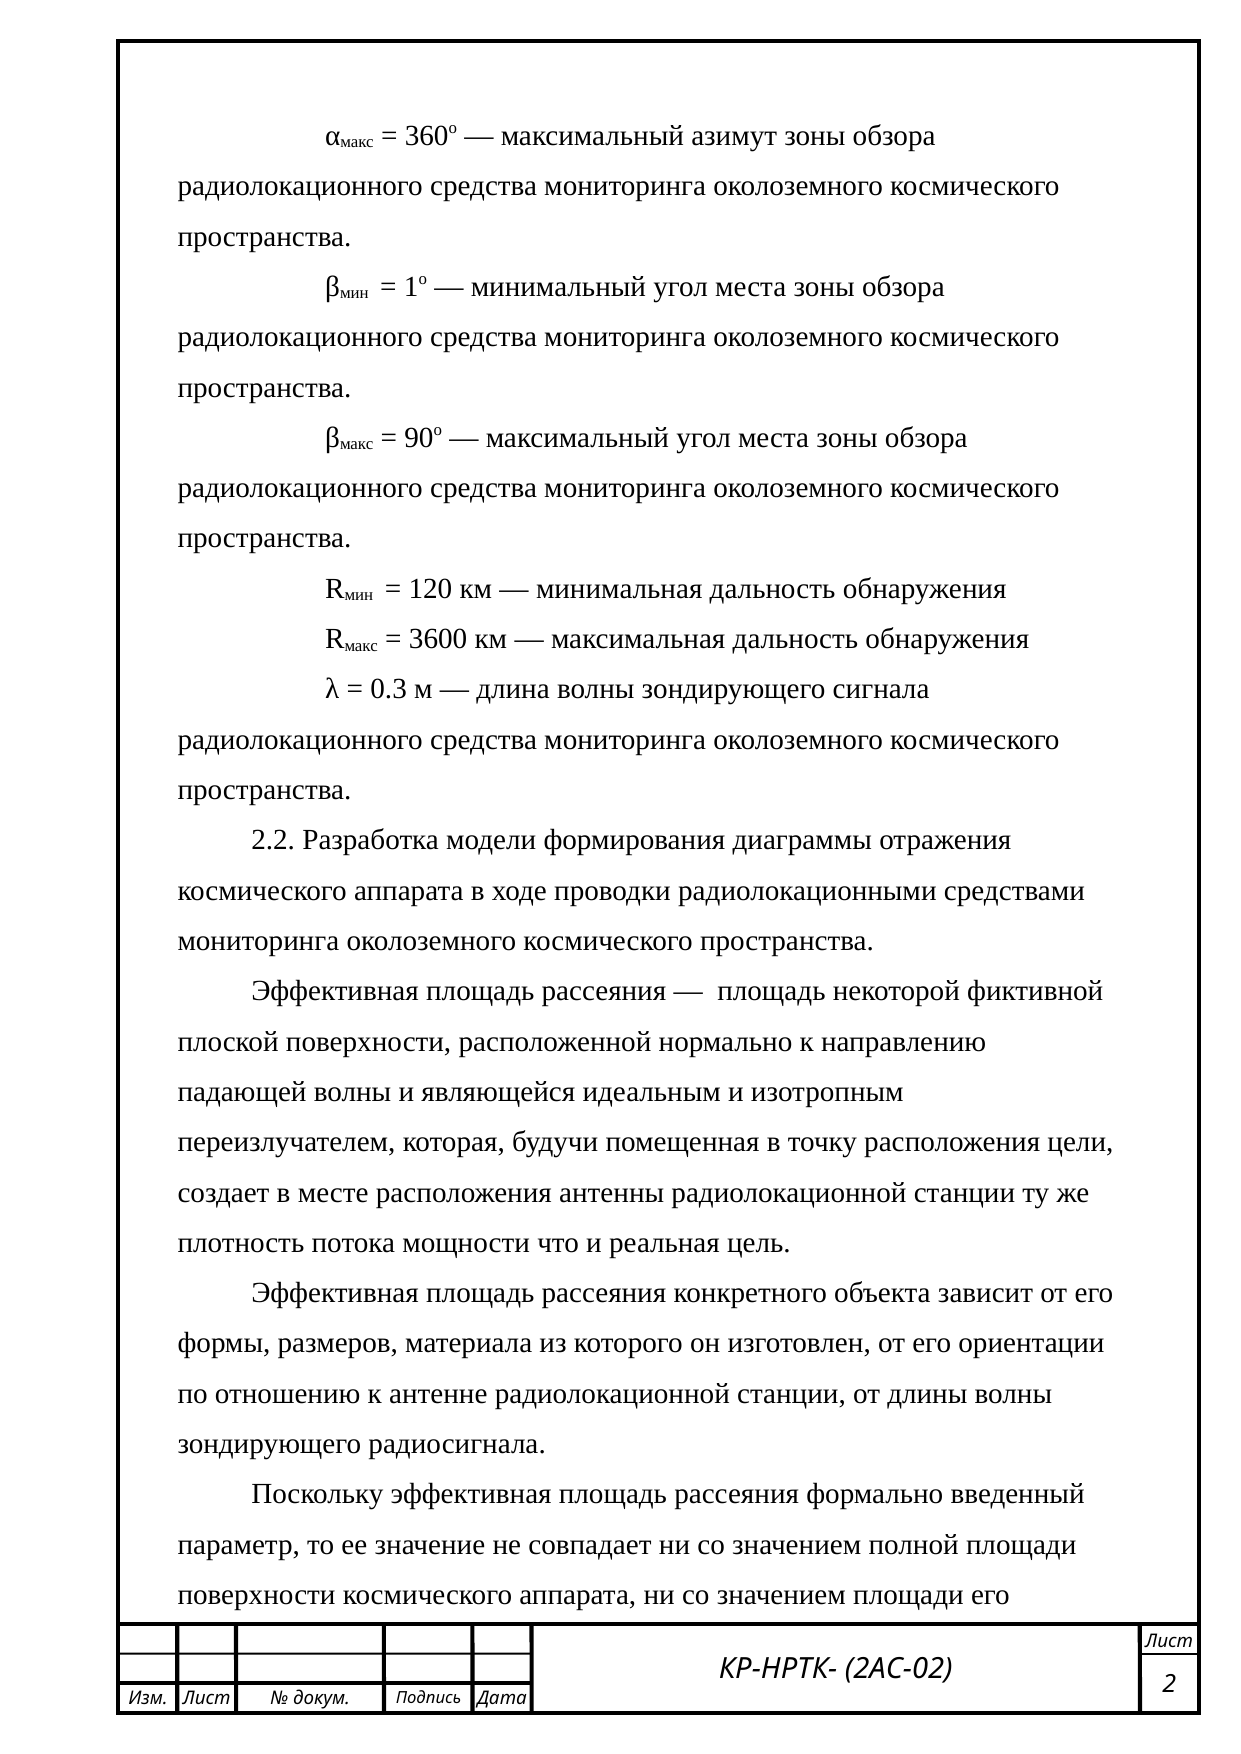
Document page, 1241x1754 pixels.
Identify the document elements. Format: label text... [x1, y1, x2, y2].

text βмакс = 90о — максимальный угол места зоны обзора радиолокационного средства мониторинга околоземного космического пространства. [177, 420, 1122, 554]
text 2.2. Разработка модели формирования диаграммы отражения космического аппарата в ходе проводки радиолокационными средствами мониторинга околоземного космического пространства. [177, 822, 1122, 957]
text αмакс = 360о — максимальный азимут зоны обзора радиолокационного средства мониторинга околоземного космического пространства. [177, 118, 1122, 252]
text Rмин = 120 км — минимальная дальность обнаружения [177, 571, 1122, 604]
text Поскольку эффективная площадь рассеяния формально введенный параметр, то ее значение не совпадает ни со значением полной площади поверхности космического аппарата, ни со значением площади его [177, 1477, 1122, 1611]
text Rмакс = 3600 км — максимальная дальность обнаружения [177, 621, 1122, 655]
text βмин = 1о — минимальный угол места зоны обзора радиолокационного средства мониторинга околоземного космического пространства. [177, 269, 1122, 403]
text λ = 0.3 м — длина волны зондирующего сигнала радиолокационного средства мониторинга околоземного космического пространства. [177, 672, 1122, 806]
text Эффективная площадь рассеяния — площадь некоторой фиктивной плоской поверхности, расположенной нормально к направлению падающей волны и являющейся идеальным и изотропным переизлучателем, которая, будучи помещенная в точку расположения цели, создает в месте расположения антенны радиолокационной станции ту же плотность потока мощности что и реальная цель. [177, 973, 1122, 1258]
text Эффективная площадь рассеяния конкретного объекта зависит от его формы, размеров, материала из которого он изготовлен, от его ориентации по отношению к антенне радиолокационной станции, от длины волны зондирующего радиосигнала. [177, 1275, 1122, 1460]
